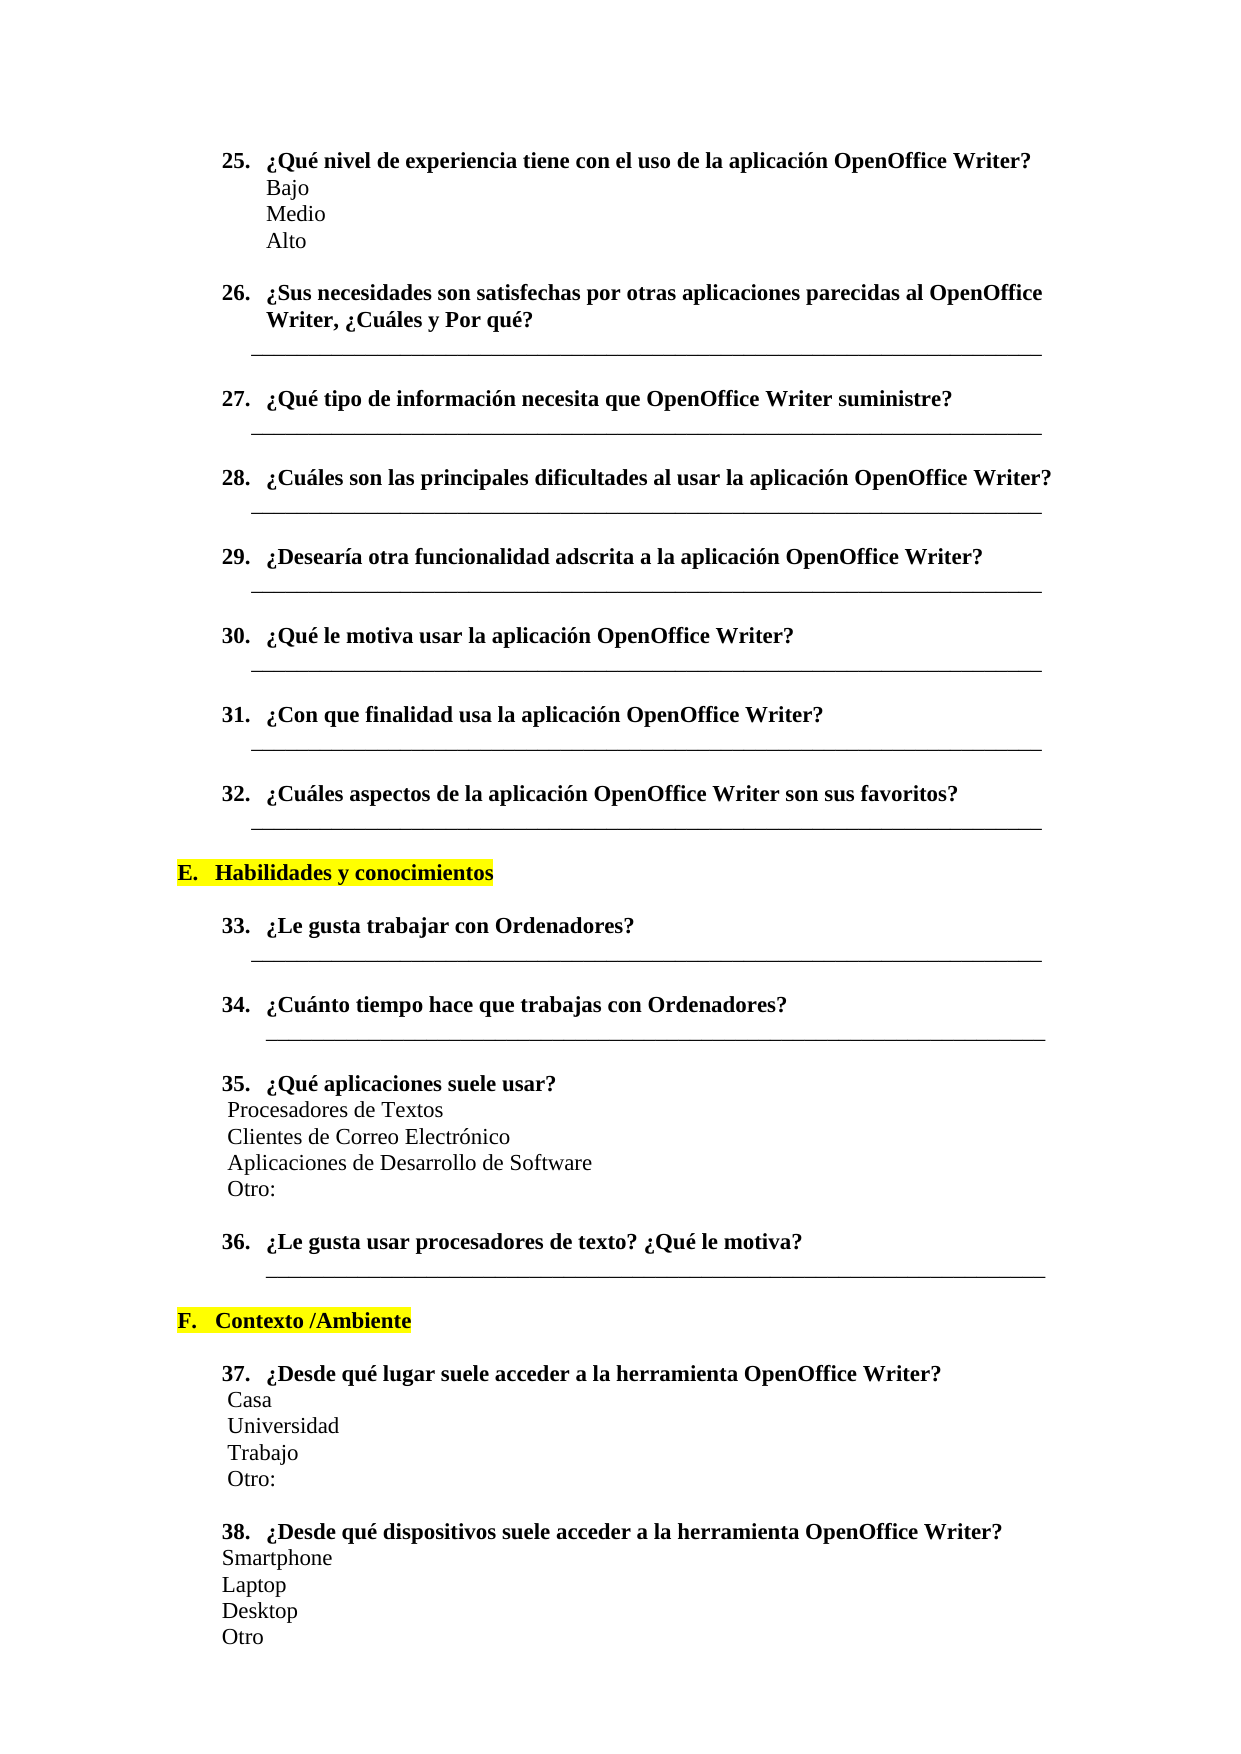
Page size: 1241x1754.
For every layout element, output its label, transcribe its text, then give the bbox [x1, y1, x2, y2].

list ¿Cuáles aspectos de la aplicación OpenOffice Writer son sus favoritos? [222, 780, 1063, 806]
list ¿Desde qué lugar suele acceder a la herramienta OpenOffice Writer? [222, 1360, 1063, 1386]
list ¿Le gusta usar procesadores de texto? ¿Qué le motiva? [222, 1228, 1063, 1254]
list ¿Qué aplicaciones suele usar? [222, 1070, 1063, 1096]
text Aplicaciones de Desarrollo de Software [222, 1149, 1063, 1175]
list Habilidades y conocimientos [177, 859, 1063, 886]
list ¿Le gusta trabajar con Ordenadores? [222, 912, 1063, 938]
text Procesadores de Textos [222, 1096, 1063, 1123]
list _____________________________________________________________________ [215, 332, 1063, 358]
list Bajo [266, 174, 1063, 200]
list _____________________________________________________________________ [215, 411, 1063, 437]
text Universidad [222, 1413, 1063, 1439]
list Alto [266, 227, 1063, 253]
text Desktop [222, 1597, 1063, 1623]
list _____________________________________________________________________ [215, 938, 1063, 964]
text Otro: [222, 1175, 1063, 1202]
list _____________________________________________________________________ [215, 806, 1063, 833]
text Clientes de Correo Electrónico [222, 1123, 1063, 1149]
list ____________________________________________________________________ [266, 1254, 1063, 1281]
list ¿Cuánto tiempo hace que trabajas con Ordenadores? [222, 991, 1063, 1017]
text Smartphone [222, 1544, 1063, 1571]
list ¿Cuáles son las principales dificultades al usar la aplicación OpenOffice Writer? [222, 464, 1063, 490]
list ¿Qué tipo de información necesita que OpenOffice Writer suministre? [222, 385, 1063, 411]
list Medio [266, 200, 1063, 227]
list ¿Con que finalidad usa la aplicación OpenOffice Writer? [222, 701, 1063, 727]
list ¿Qué nivel de experiencia tiene con el uso de la aplicación OpenOffice Writer? [222, 148, 1063, 174]
list ¿Desde qué dispositivos suele acceder a la herramienta OpenOffice Writer? [222, 1518, 1063, 1544]
text Otro [222, 1623, 1063, 1650]
list ____________________________________________________________________ [266, 1017, 1063, 1044]
text Trabajo [222, 1439, 1063, 1465]
list ¿Desearía otra funcionalidad adscrita a la aplicación OpenOffice Writer? [222, 543, 1063, 569]
text Otro: [222, 1465, 1063, 1492]
text Laptop [222, 1571, 1063, 1597]
text Casa [222, 1386, 1063, 1413]
list _____________________________________________________________________ [215, 490, 1063, 517]
list ¿Qué le motiva usar la aplicación OpenOffice Writer? [222, 622, 1063, 648]
list ¿Sus necesidades son satisfechas por otras aplicaciones parecidas al OpenOffice Writer, ¿Cuáles y Por qué? [222, 279, 1063, 332]
list Contexto /Ambiente [177, 1307, 1063, 1333]
list _____________________________________________________________________ [215, 569, 1063, 596]
list _____________________________________________________________________ [215, 727, 1063, 754]
list _____________________________________________________________________ [215, 648, 1063, 675]
